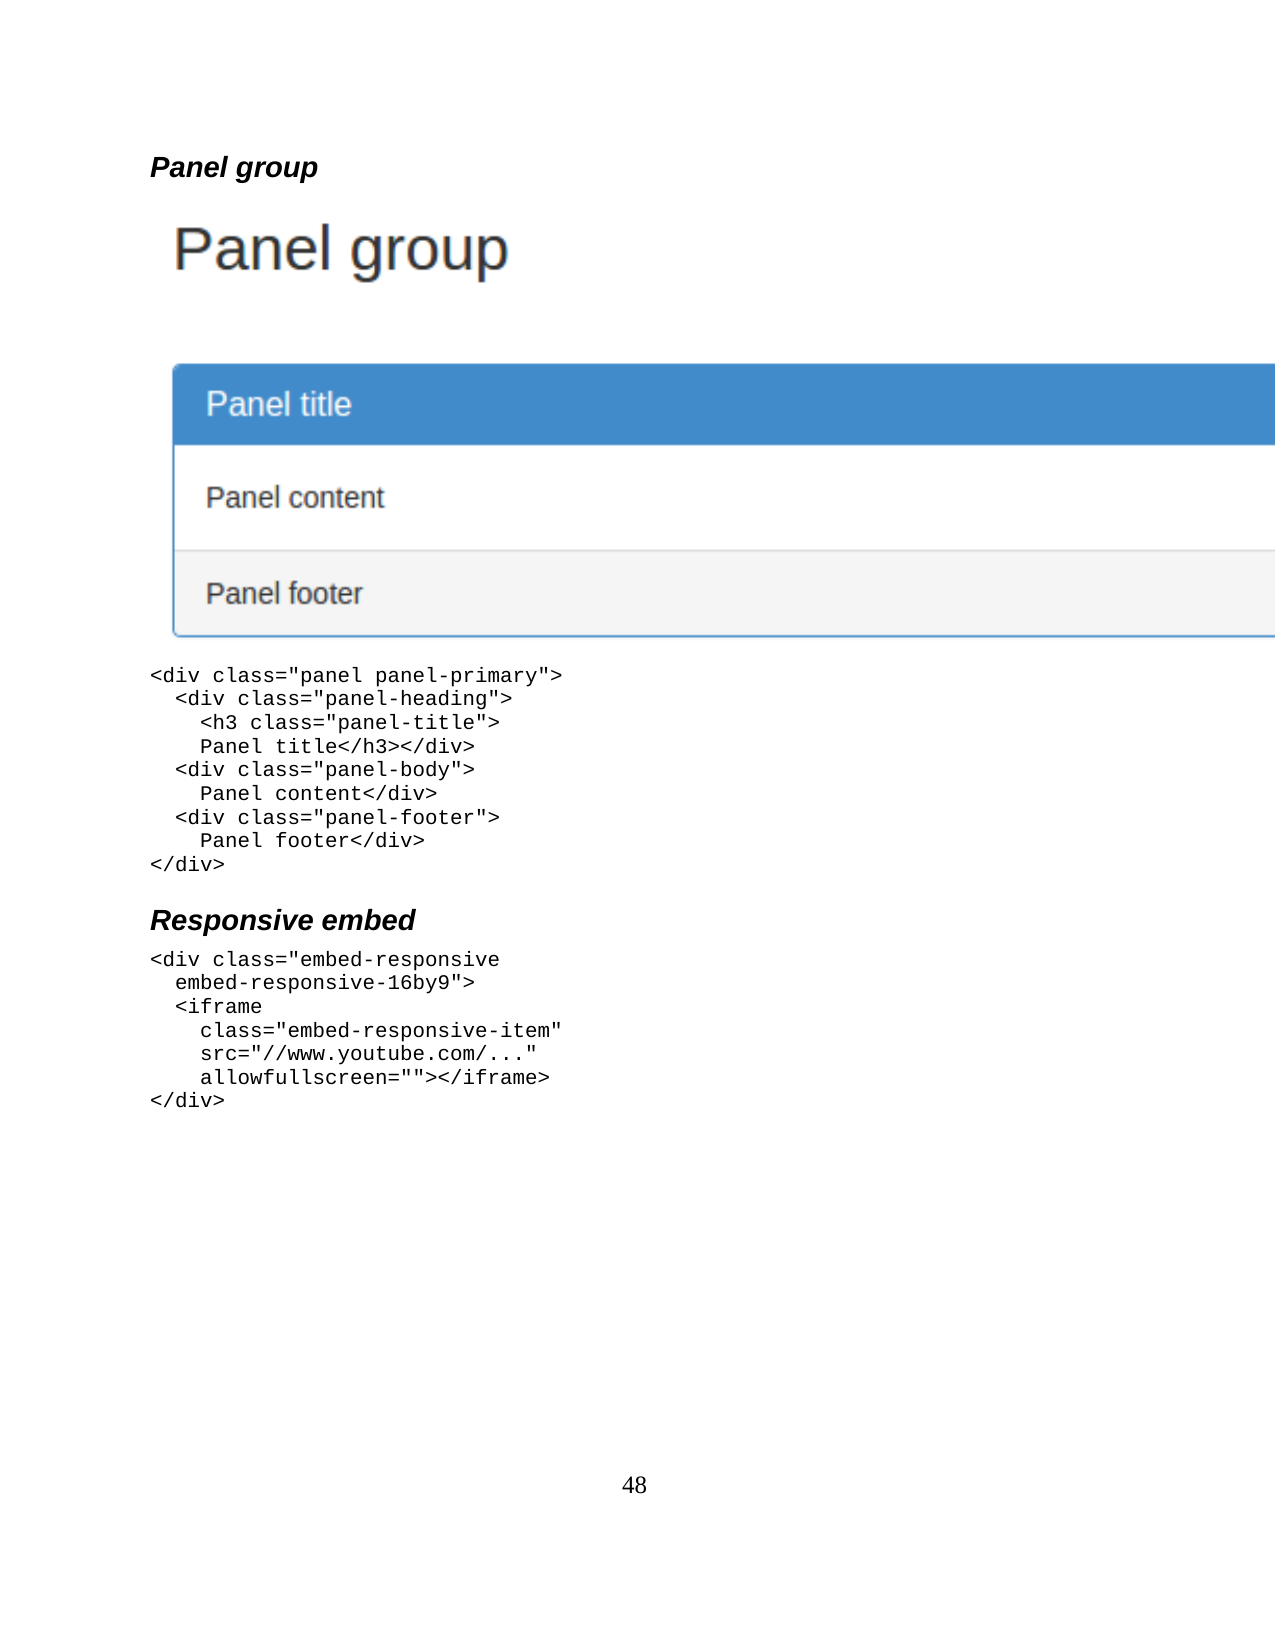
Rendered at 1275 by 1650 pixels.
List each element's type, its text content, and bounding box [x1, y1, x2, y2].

text src="//www.youtube.com/..." [150, 1043, 1125, 1067]
text Panel title</h3></div> [150, 736, 1125, 759]
text Panel content</div> [150, 783, 1125, 807]
text <h3 class="panel-title"> [150, 712, 1125, 736]
text <div class="panel-footer"> [150, 807, 1125, 830]
subtitle Responsive embed [150, 903, 1125, 936]
text <div class="panel-heading"> [150, 688, 1125, 712]
text </div> [150, 1091, 1125, 1114]
text class="embed-responsive-item" [150, 1019, 1125, 1043]
text <div class="panel-body"> [150, 759, 1125, 783]
text <div class="embed-responsive [150, 949, 1125, 972]
text allowfullscreen=""></iframe> [150, 1067, 1125, 1091]
text <div class="panel panel-primary"> [150, 665, 1125, 688]
subtitle Panel group [150, 150, 1125, 183]
text embed-responsive-16by9"> [150, 972, 1125, 996]
text <iframe [150, 996, 1125, 1019]
text </div> [150, 854, 1125, 878]
picture [150, 196, 1275, 665]
text Panel footer</div> [150, 830, 1125, 854]
